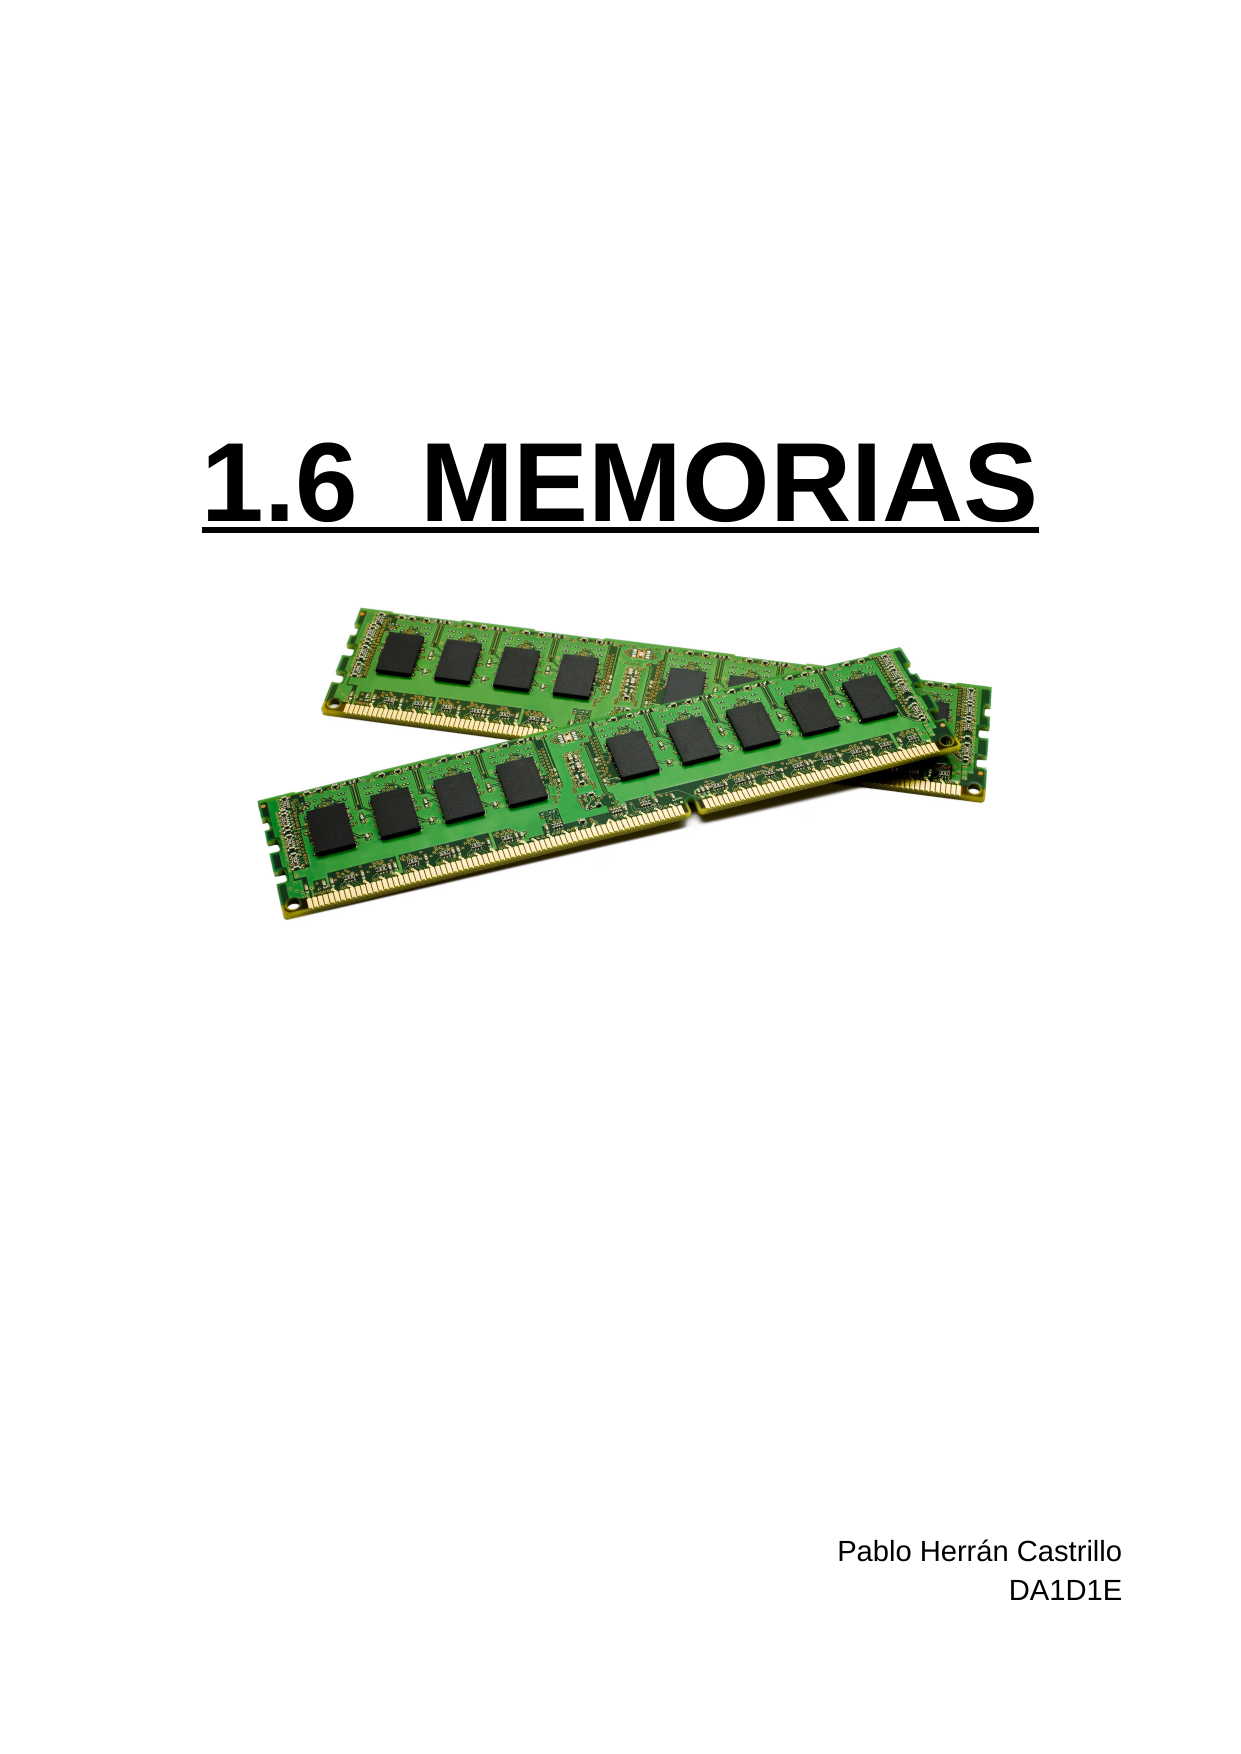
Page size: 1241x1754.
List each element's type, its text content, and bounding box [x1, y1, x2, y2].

text Pablo Herrán Castrillo [118, 1534, 1122, 1567]
text DA1D1E [118, 1572, 1122, 1606]
picture [248, 564, 992, 922]
text 1.6 MEMORIAS [118, 416, 1122, 545]
